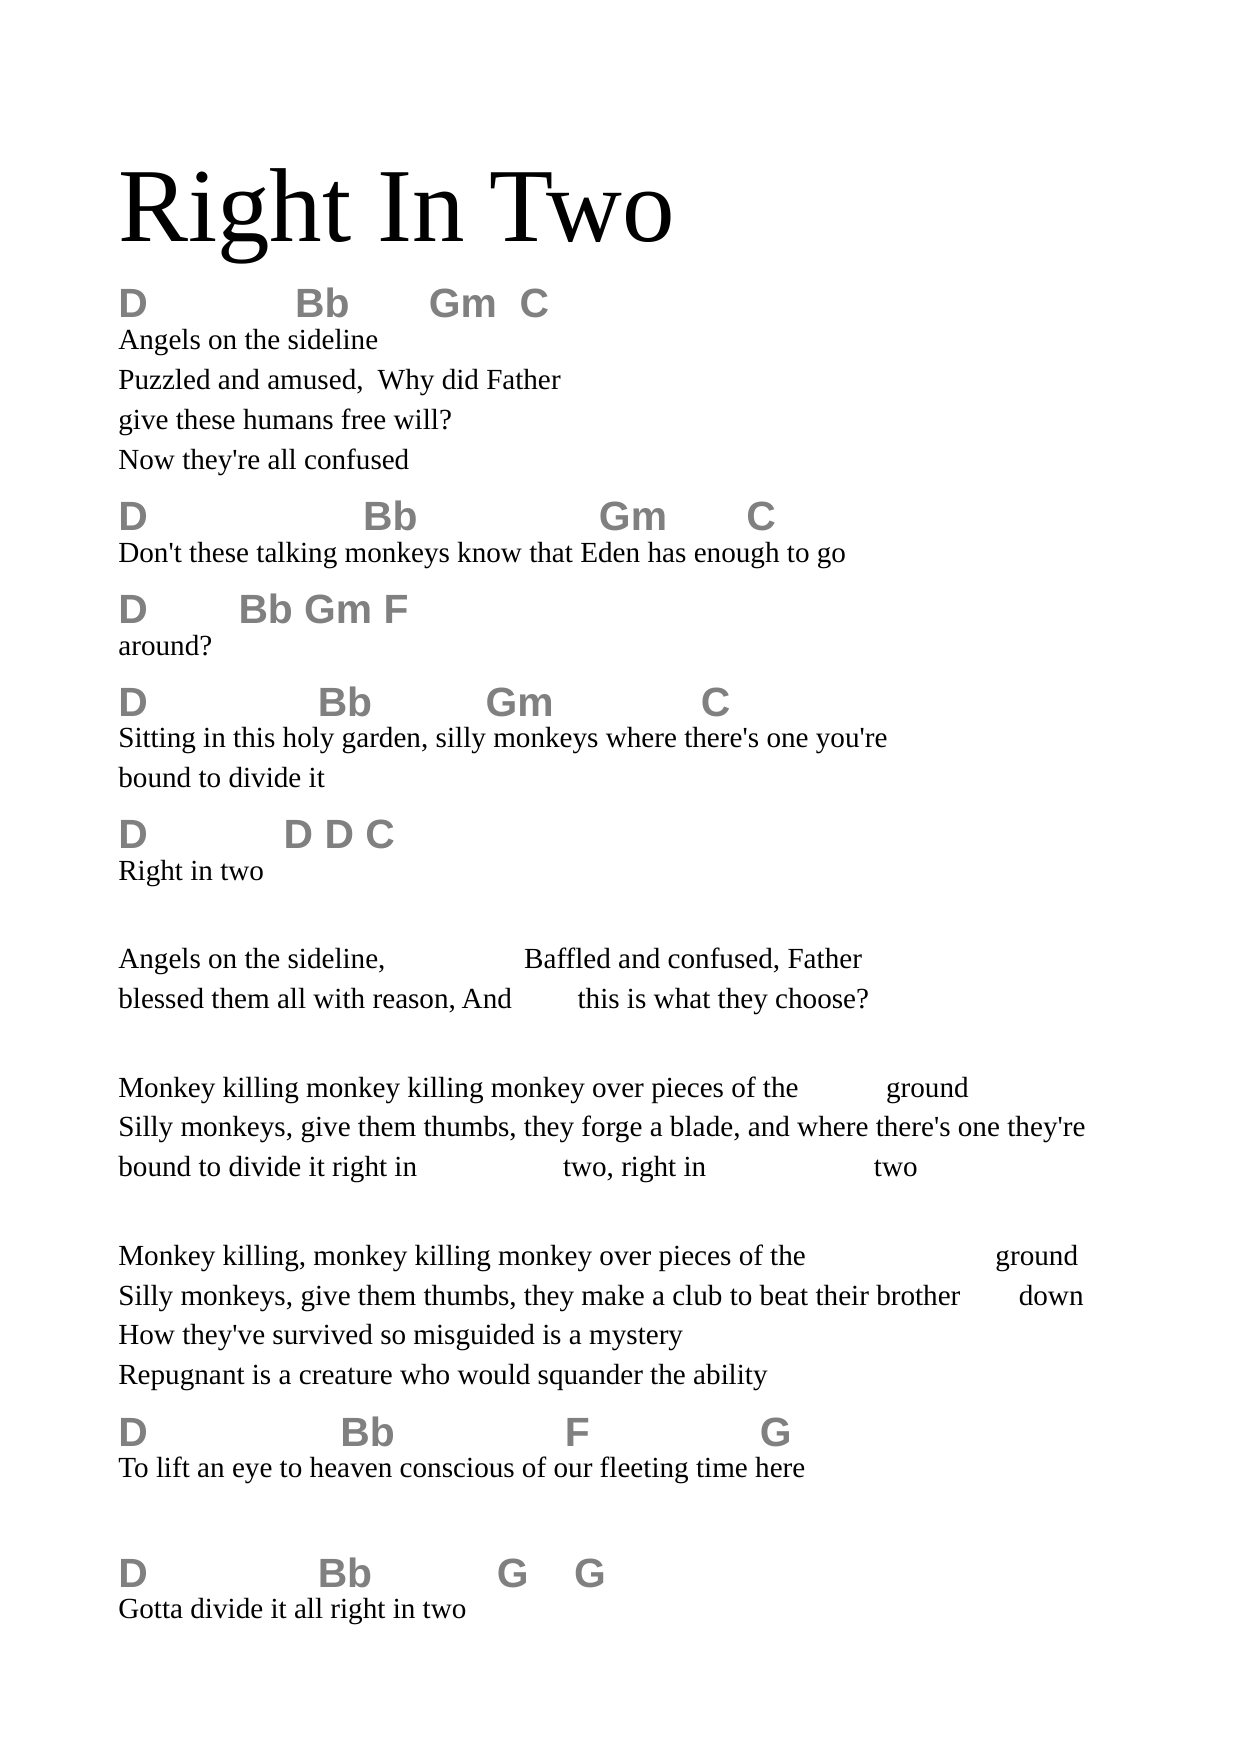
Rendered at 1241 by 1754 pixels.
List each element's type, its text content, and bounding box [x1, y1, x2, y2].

subtitle D Bb Gm F [118, 585, 1122, 632]
subtitle D Bb Gm C [118, 492, 1122, 539]
text around? [118, 635, 1122, 660]
text give these humans free will? [118, 409, 1122, 434]
text Repugnant is a creature who would squander the ability [118, 1365, 1122, 1390]
subtitle D Bb G G [118, 1549, 1122, 1596]
text Angels on the sideline [118, 329, 1122, 354]
text Monkey killing, monkey killing monkey over pieces of the ground [118, 1245, 1122, 1270]
text bound to divide it [118, 768, 1122, 793]
text To lift an eye to heaven conscious of our fleeting time here [118, 1458, 1122, 1483]
text Now they're all confused [118, 449, 1122, 474]
text Monkey killing monkey killing monkey over pieces of the ground [118, 1077, 1122, 1102]
subtitle D Bb Gm C [118, 279, 1122, 326]
text Gotta divide it all right in two [118, 1599, 1122, 1624]
text Puzzled and amused, Why did Father [118, 369, 1122, 394]
text How they've survived so misguided is a mystery [118, 1325, 1122, 1350]
text blessed them all with reason, And this is what they choose? [118, 989, 1122, 1014]
text Silly monkeys, give them thumbs, they make a club to beat their brother down [118, 1285, 1122, 1310]
subtitle D Bb F G [118, 1408, 1122, 1454]
subtitle D Bb Gm C [118, 678, 1122, 725]
text Don't these talking monkeys know that Eden has enough to go [118, 542, 1122, 567]
text Angels on the sideline, Baffled and confused, Father [118, 949, 1122, 974]
text Sitting in this holy garden, silly monkeys where there's one you're [118, 728, 1122, 753]
text Right in two [118, 861, 1122, 886]
text Silly monkeys, give them thumbs, they forge a blade, and where there's one they're [118, 1117, 1122, 1142]
text bound to divide it right in two, right in two [118, 1157, 1122, 1182]
subtitle Right In Two [118, 143, 1122, 264]
subtitle D D D C [118, 811, 1122, 858]
